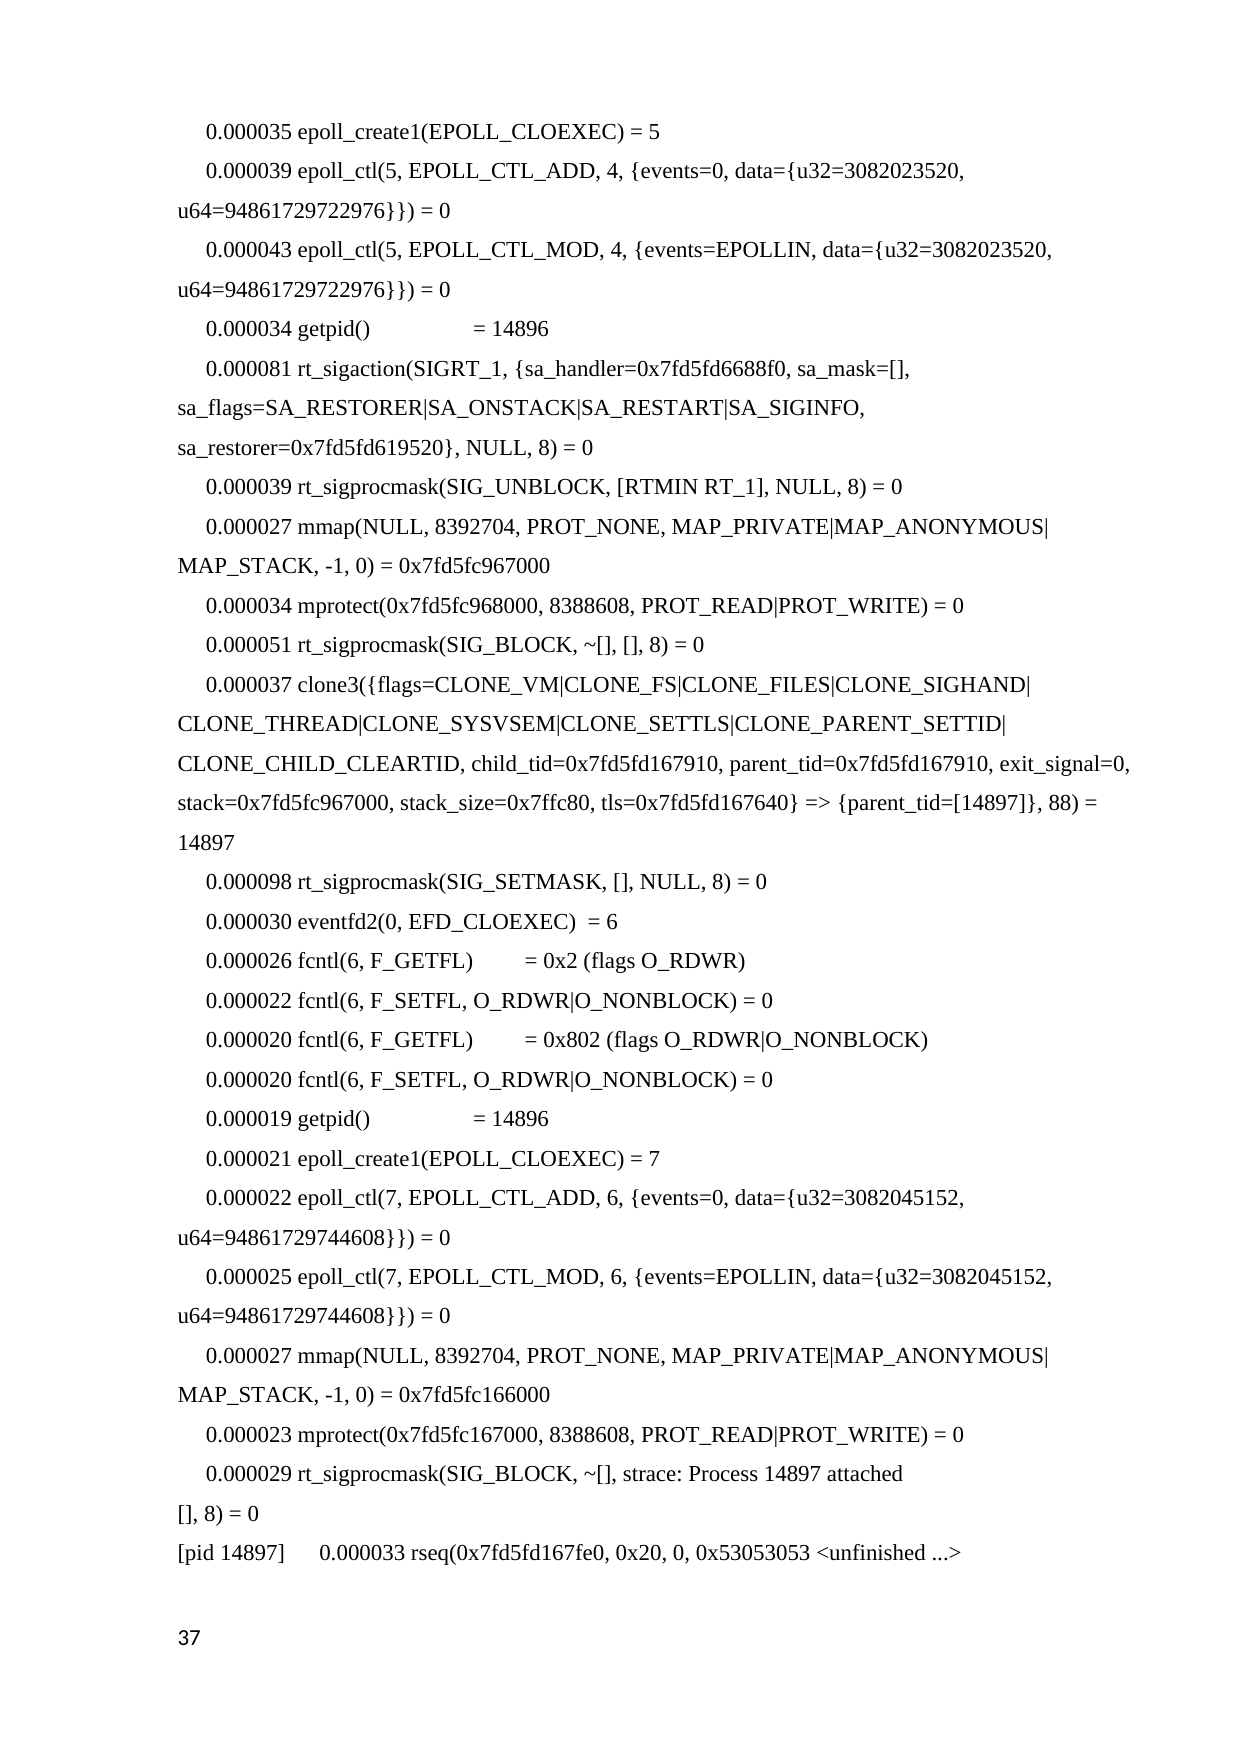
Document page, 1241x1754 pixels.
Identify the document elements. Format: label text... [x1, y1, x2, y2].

text 0.000043 epoll_ctl(5, EPOLL_CTL_MOD, 4, {events=EPOLLIN, data={u32=3082023520, u64=94861729722976}}) = 0 [177, 237, 1152, 302]
text 0.000029 rt_sigprocmask(SIG_BLOCK, ~[], strace: Process 14897 attached [177, 1460, 1152, 1487]
text 0.000023 mprotect(0x7fd5fc167000, 8388608, PROT_READ|PROT_WRITE) = 0 [177, 1421, 1152, 1447]
text [], 8) = 0 [177, 1500, 1152, 1526]
text [pid 14897] 0.000033 rseq(0x7fd5fd167fe0, 0x20, 0, 0x53053053 <unfinished ...> [177, 1539, 1152, 1566]
text 0.000030 eventfd2(0, EFD_CLOEXEC) = 6 [177, 908, 1152, 934]
text 0.000034 getpid() = 14896 [177, 316, 1152, 342]
text 0.000027 mmap(NULL, 8392704, PROT_NONE, MAP_PRIVATE|MAP_ANONYMOUS|MAP_STACK, -1, 0) = 0x7fd5fc967000 [177, 513, 1152, 579]
text 0.000051 rt_sigprocmask(SIG_BLOCK, ~[], [], 8) = 0 [177, 631, 1152, 658]
text 0.000022 fcntl(6, F_SETFL, O_RDWR|O_NONBLOCK) = 0 [177, 987, 1152, 1013]
text 0.000026 fcntl(6, F_GETFL) = 0x2 (flags O_RDWR) [177, 947, 1152, 973]
text 0.000081 rt_sigaction(SIGRT_1, {sa_handler=0x7fd5fd6688f0, sa_mask=[], sa_flags=SA_RESTORER|SA_ONSTACK|SA_RESTART|SA_SIGINFO, sa_restorer=0x7fd5fd619520}, NULL, 8) = 0 [177, 355, 1152, 460]
text 0.000020 fcntl(6, F_SETFL, O_RDWR|O_NONBLOCK) = 0 [177, 1066, 1152, 1092]
text 0.000019 getpid() = 14896 [177, 1105, 1152, 1131]
text 0.000037 clone3({flags=CLONE_VM|CLONE_FS|CLONE_FILES|CLONE_SIGHAND|CLONE_THREAD|CLONE_SYSVSEM|CLONE_SETTLS|CLONE_PARENT_SETTID|CLONE_CHILD_CLEARTID, child_tid=0x7fd5fd167910, parent_tid=0x7fd5fd167910, exit_signal=0, stack=0x7fd5fc967000, stack_size=0x7ffc80, tls=0x7fd5fd167640} => {parent_tid=[14897]}, 88) = 14897 [177, 671, 1152, 855]
text 0.000027 mmap(NULL, 8392704, PROT_NONE, MAP_PRIVATE|MAP_ANONYMOUS|MAP_STACK, -1, 0) = 0x7fd5fc166000 [177, 1342, 1152, 1408]
text 0.000098 rt_sigprocmask(SIG_SETMASK, [], NULL, 8) = 0 [177, 868, 1152, 894]
text 0.000039 rt_sigprocmask(SIG_UNBLOCK, [RTMIN RT_1], NULL, 8) = 0 [177, 473, 1152, 500]
text 0.000021 epoll_create1(EPOLL_CLOEXEC) = 7 [177, 1144, 1152, 1171]
text 0.000039 epoll_ctl(5, EPOLL_CTL_ADD, 4, {events=0, data={u32=3082023520, u64=94861729722976}}) = 0 [177, 158, 1152, 223]
text 0.000035 epoll_create1(EPOLL_CLOEXEC) = 5 [177, 118, 1152, 144]
text 0.000034 mprotect(0x7fd5fc968000, 8388608, PROT_READ|PROT_WRITE) = 0 [177, 592, 1152, 618]
text 0.000020 fcntl(6, F_GETFL) = 0x802 (flags O_RDWR|O_NONBLOCK) [177, 1026, 1152, 1052]
text 0.000022 epoll_ctl(7, EPOLL_CTL_ADD, 6, {events=0, data={u32=3082045152, u64=94861729744608}}) = 0 [177, 1184, 1152, 1250]
text 0.000025 epoll_ctl(7, EPOLL_CTL_MOD, 6, {events=EPOLLIN, data={u32=3082045152, u64=94861729744608}}) = 0 [177, 1263, 1152, 1329]
